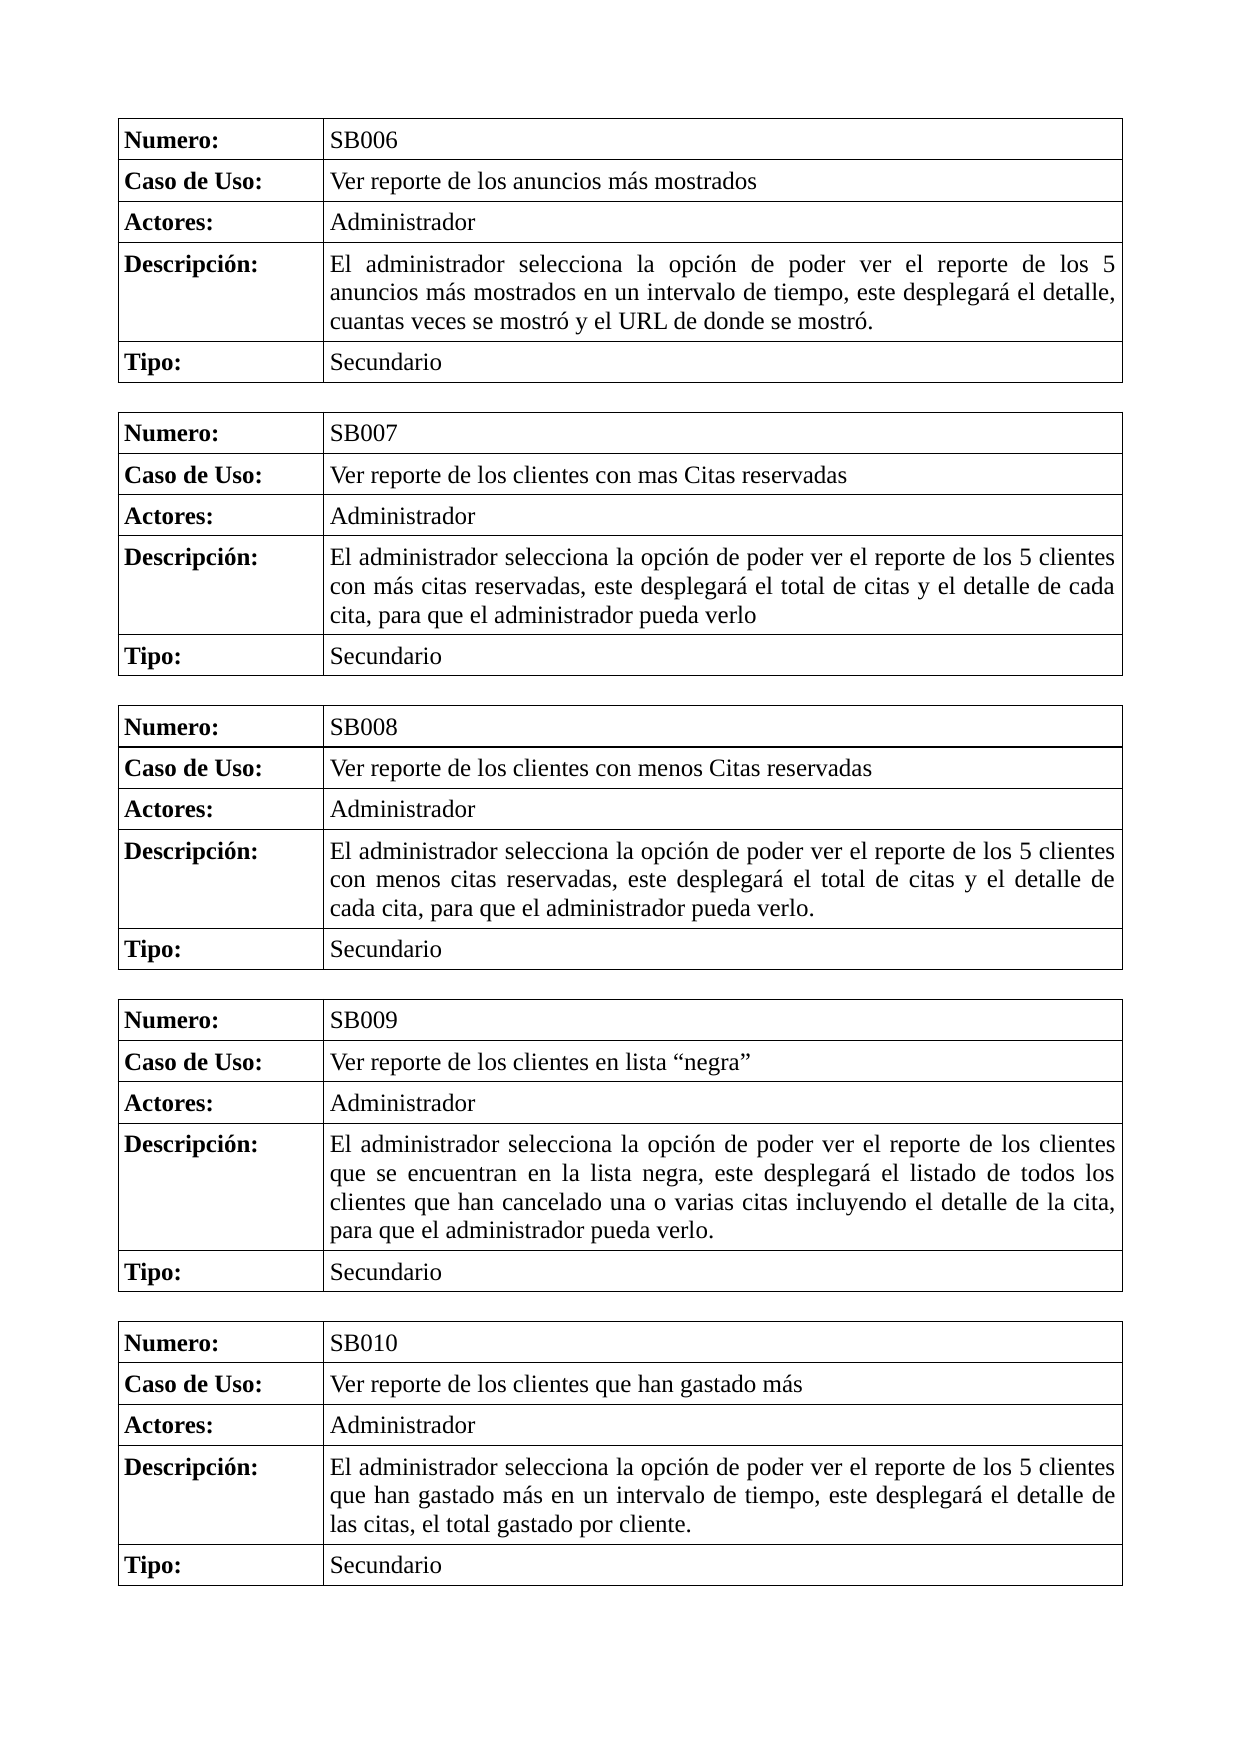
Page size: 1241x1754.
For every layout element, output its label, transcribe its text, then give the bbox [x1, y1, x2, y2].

table_cell Actores: [119, 1082, 323, 1122]
table_cell Secundario [324, 635, 1122, 675]
table_header SB010 [324, 1322, 1122, 1362]
table_cell El administrador selecciona la opción de poder ver el reporte de los 5 clientes que han gastado más en un intervalo de tiempo, este desplegará el detalle de las citas, el total gastado por cliente. [324, 1446, 1122, 1543]
table_cell Actores: [119, 495, 323, 535]
table_cell Tipo: [119, 635, 323, 675]
table_cell Ver reporte de los clientes que han gastado más [324, 1363, 1122, 1403]
table_cell Actores: [119, 789, 323, 829]
table_cell Ver reporte de los clientes con menos Citas reservadas [324, 748, 1122, 788]
table_cell El administrador selecciona la opción de poder ver el reporte de los 5 clientes con más citas reservadas, este desplegará el total de citas y el detalle de cada cita, para que el administrador pueda verlo [324, 536, 1122, 634]
table_cell Descripción: [119, 243, 323, 341]
table_cell Actores: [119, 1405, 323, 1445]
table_cell Secundario [324, 1251, 1122, 1291]
table_cell El administrador selecciona la opción de poder ver el reporte de los clientes que se encuentran en la lista negra, este desplegará el listado de todos los clientes que han cancelado una o varias citas incluyendo el detalle de la cita, para que el administrador pueda verlo. [324, 1124, 1122, 1250]
table_cell El administrador selecciona la opción de poder ver el reporte de los 5 clientes con menos citas reservadas, este desplegará el total de citas y el detalle de cada cita, para que el administrador pueda verlo. [324, 830, 1122, 928]
table_cell Descripción: [119, 536, 323, 634]
table_cell Ver reporte de los clientes con mas Citas reservadas [324, 454, 1122, 494]
table_cell Tipo: [119, 1545, 323, 1585]
table_cell Tipo: [119, 929, 323, 969]
table_cell Secundario [324, 342, 1122, 382]
table_header Numero: [119, 119, 323, 159]
table_cell Ver reporte de los clientes en lista “negra” [324, 1041, 1122, 1081]
table_header SB007 [324, 413, 1122, 453]
table_header Numero: [119, 1322, 323, 1362]
table_cell Descripción: [119, 830, 323, 928]
table_cell Tipo: [119, 1251, 323, 1291]
table_cell Descripción: [119, 1124, 323, 1250]
table_cell Administrador [324, 789, 1122, 829]
table_header Numero: [119, 413, 323, 453]
table_cell Administrador [324, 1405, 1122, 1445]
table_cell Administrador [324, 495, 1122, 535]
table_header SB009 [324, 1000, 1122, 1040]
table_header SB006 [324, 119, 1122, 159]
table_cell Caso de Uso: [119, 1041, 323, 1081]
table_cell Caso de Uso: [119, 160, 323, 201]
table_cell Administrador [324, 202, 1122, 242]
table_cell Tipo: [119, 342, 323, 382]
table_header SB008 [324, 706, 1122, 746]
table_header Numero: [119, 1000, 323, 1040]
table_cell Caso de Uso: [119, 748, 323, 788]
table_header Numero: [119, 706, 323, 746]
table_cell Administrador [324, 1082, 1122, 1122]
table_cell Secundario [324, 929, 1122, 969]
table_cell Caso de Uso: [119, 1363, 323, 1403]
table_cell Actores: [119, 202, 323, 242]
table_cell Secundario [324, 1545, 1122, 1585]
table_cell Caso de Uso: [119, 454, 323, 494]
table_cell El administrador selecciona la opción de poder ver el reporte de los 5 anuncios más mostrados en un intervalo de tiempo, este desplegará el detalle, cuantas veces se mostró y el URL de donde se mostró. [324, 243, 1122, 341]
table_cell Descripción: [119, 1446, 323, 1543]
table_cell Ver reporte de los anuncios más mostrados [324, 160, 1122, 201]
